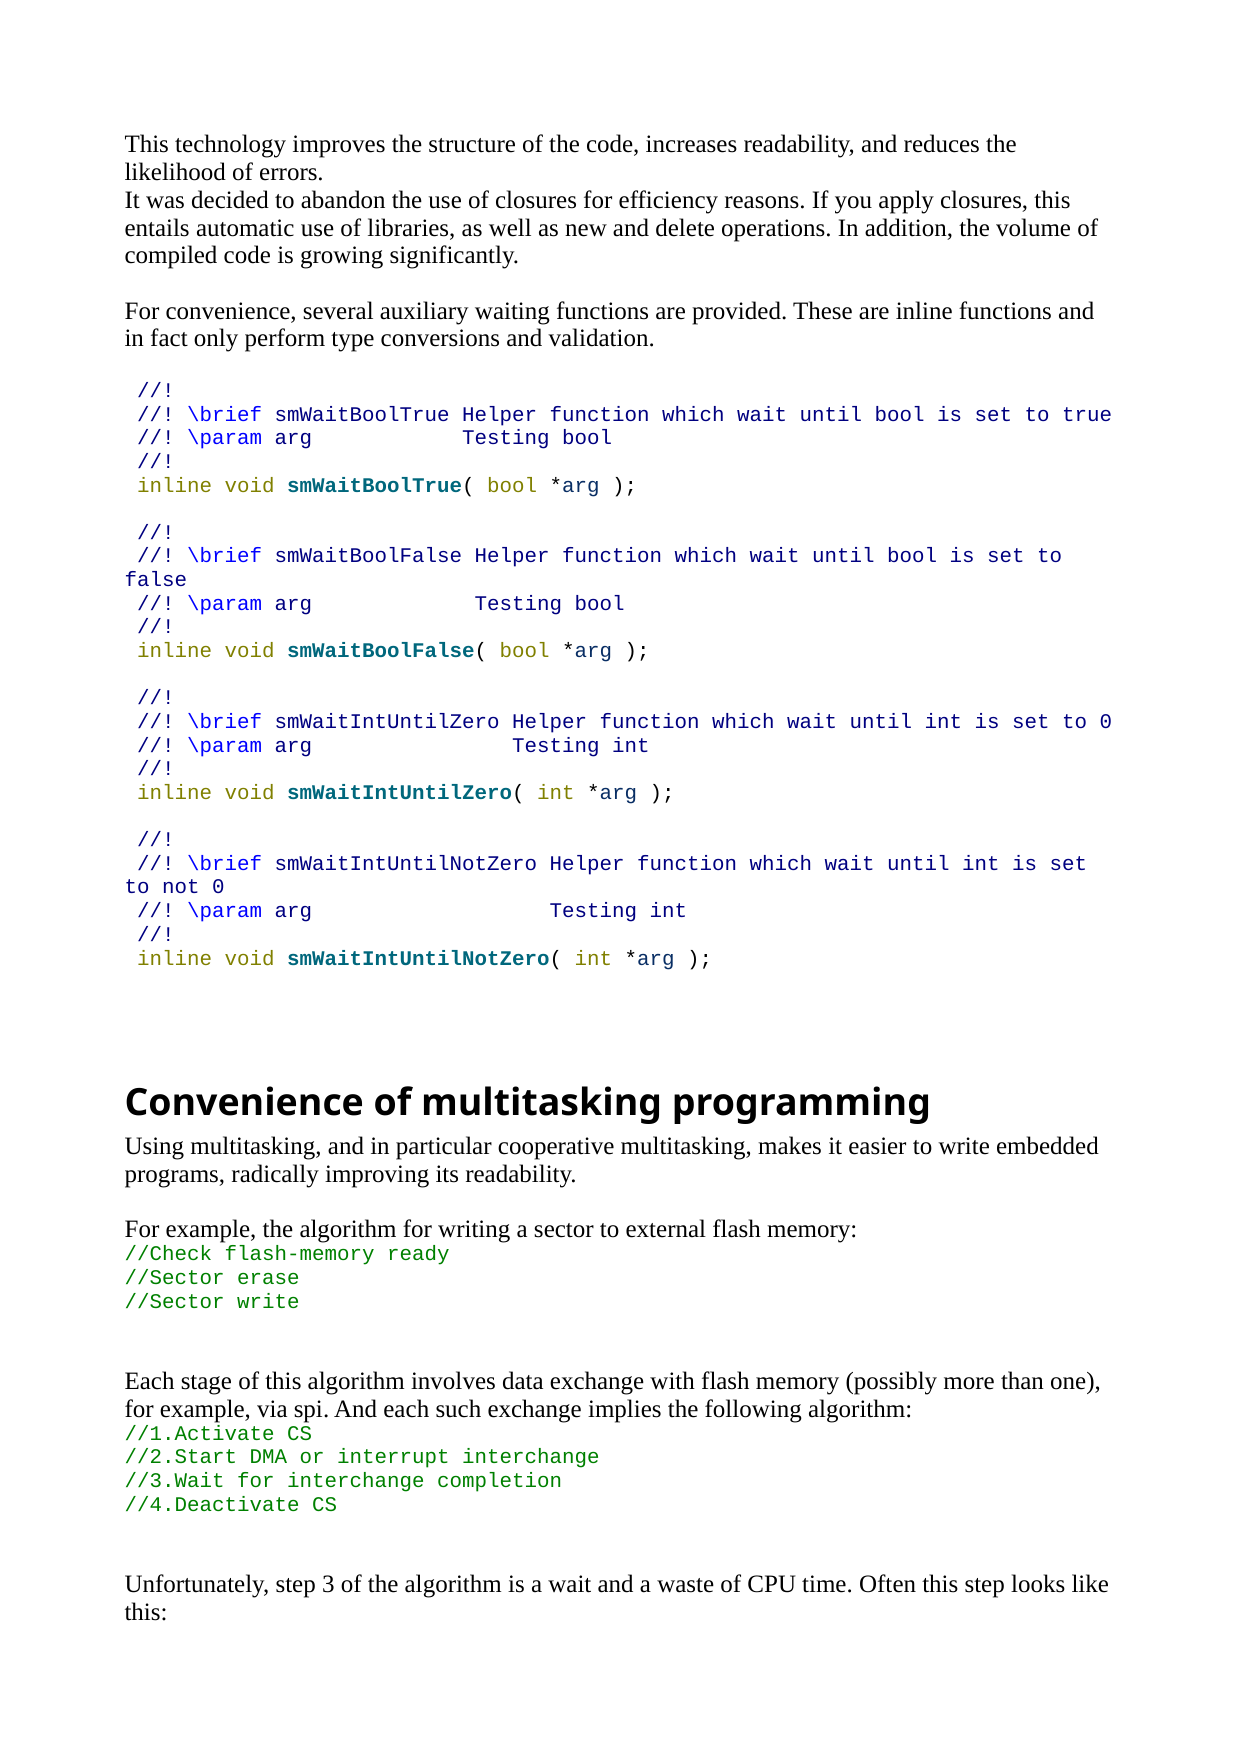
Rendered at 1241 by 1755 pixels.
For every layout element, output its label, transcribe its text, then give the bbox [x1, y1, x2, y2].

text //! \brief smWaitBoolFalse Helper function which wait until bool is set to false [118, 546, 1122, 593]
text For example, the algorithm for writing a sector to external flash memory: [118, 1216, 1122, 1243]
text //! \param arg Testing int [118, 735, 1122, 758]
text inline void smWaitBoolTrue( bool *arg ); [118, 474, 1122, 498]
text Unfortunately, step 3 of the algorithm is a wait and a waste of CPU time. Often this step looks like this: [118, 1564, 1122, 1632]
text //Sector write [118, 1291, 1122, 1314]
text //! \brief smWaitBoolTrue Helper function which wait until bool is set to true [118, 404, 1122, 427]
text Using multitasking, and in particular cooperative multitasking, makes it easier to write embedded programs, radically improving its readability. [118, 1126, 1122, 1188]
text //! [118, 758, 1122, 782]
text //! [118, 687, 1122, 711]
text //! \param arg Testing int [118, 900, 1122, 924]
text Each stage of this algorithm involves data exchange with flash memory (possibly more than one), for example, via spi. And each such exchange implies the following algorithm: [118, 1361, 1122, 1423]
text //1.Activate CS [118, 1423, 1122, 1446]
text //3.Wait for interchange completion [118, 1470, 1122, 1494]
text //2.Start DMA or interrupt interchange [118, 1446, 1122, 1470]
text //! [118, 616, 1122, 640]
text inline void smWaitIntUntilZero( int *arg ); [118, 782, 1122, 806]
text //! [118, 522, 1122, 546]
text //! [118, 829, 1122, 853]
text //! [118, 380, 1122, 404]
text //Check flash-memory ready [118, 1243, 1122, 1267]
subtitle Convenience of multitasking programming [118, 1069, 1122, 1126]
text //4.Deactivate CS [118, 1494, 1122, 1517]
text inline void smWaitBoolFalse( bool *arg ); [118, 640, 1122, 664]
text //! \brief smWaitIntUntilNotZero Helper function which wait until int is set to not 0 [118, 853, 1122, 900]
text //! [118, 924, 1122, 947]
text //! \param arg Testing bool [118, 427, 1122, 451]
text inline void smWaitIntUntilNotZero( int *arg ); [118, 947, 1122, 971]
text For convenience, several auxiliary waiting functions are provided. These are inline functions and in fact only perform type conversions and validation. [118, 297, 1122, 352]
text It was decided to abandon the use of closures for efficiency reasons. If you apply closures, this entails automatic use of libraries, as well as new and delete operations. In addition, the volume of compiled code is growing significantly. [118, 186, 1122, 269]
text //! \param arg Testing bool [118, 593, 1122, 616]
text //Sector erase [118, 1267, 1122, 1291]
text //! \brief smWaitIntUntilZero Helper function which wait until int is set to 0 [118, 711, 1122, 735]
text This technology improves the structure of the code, increases readability, and reduces the likelihood of errors. [118, 124, 1122, 186]
text //! [118, 451, 1122, 474]
